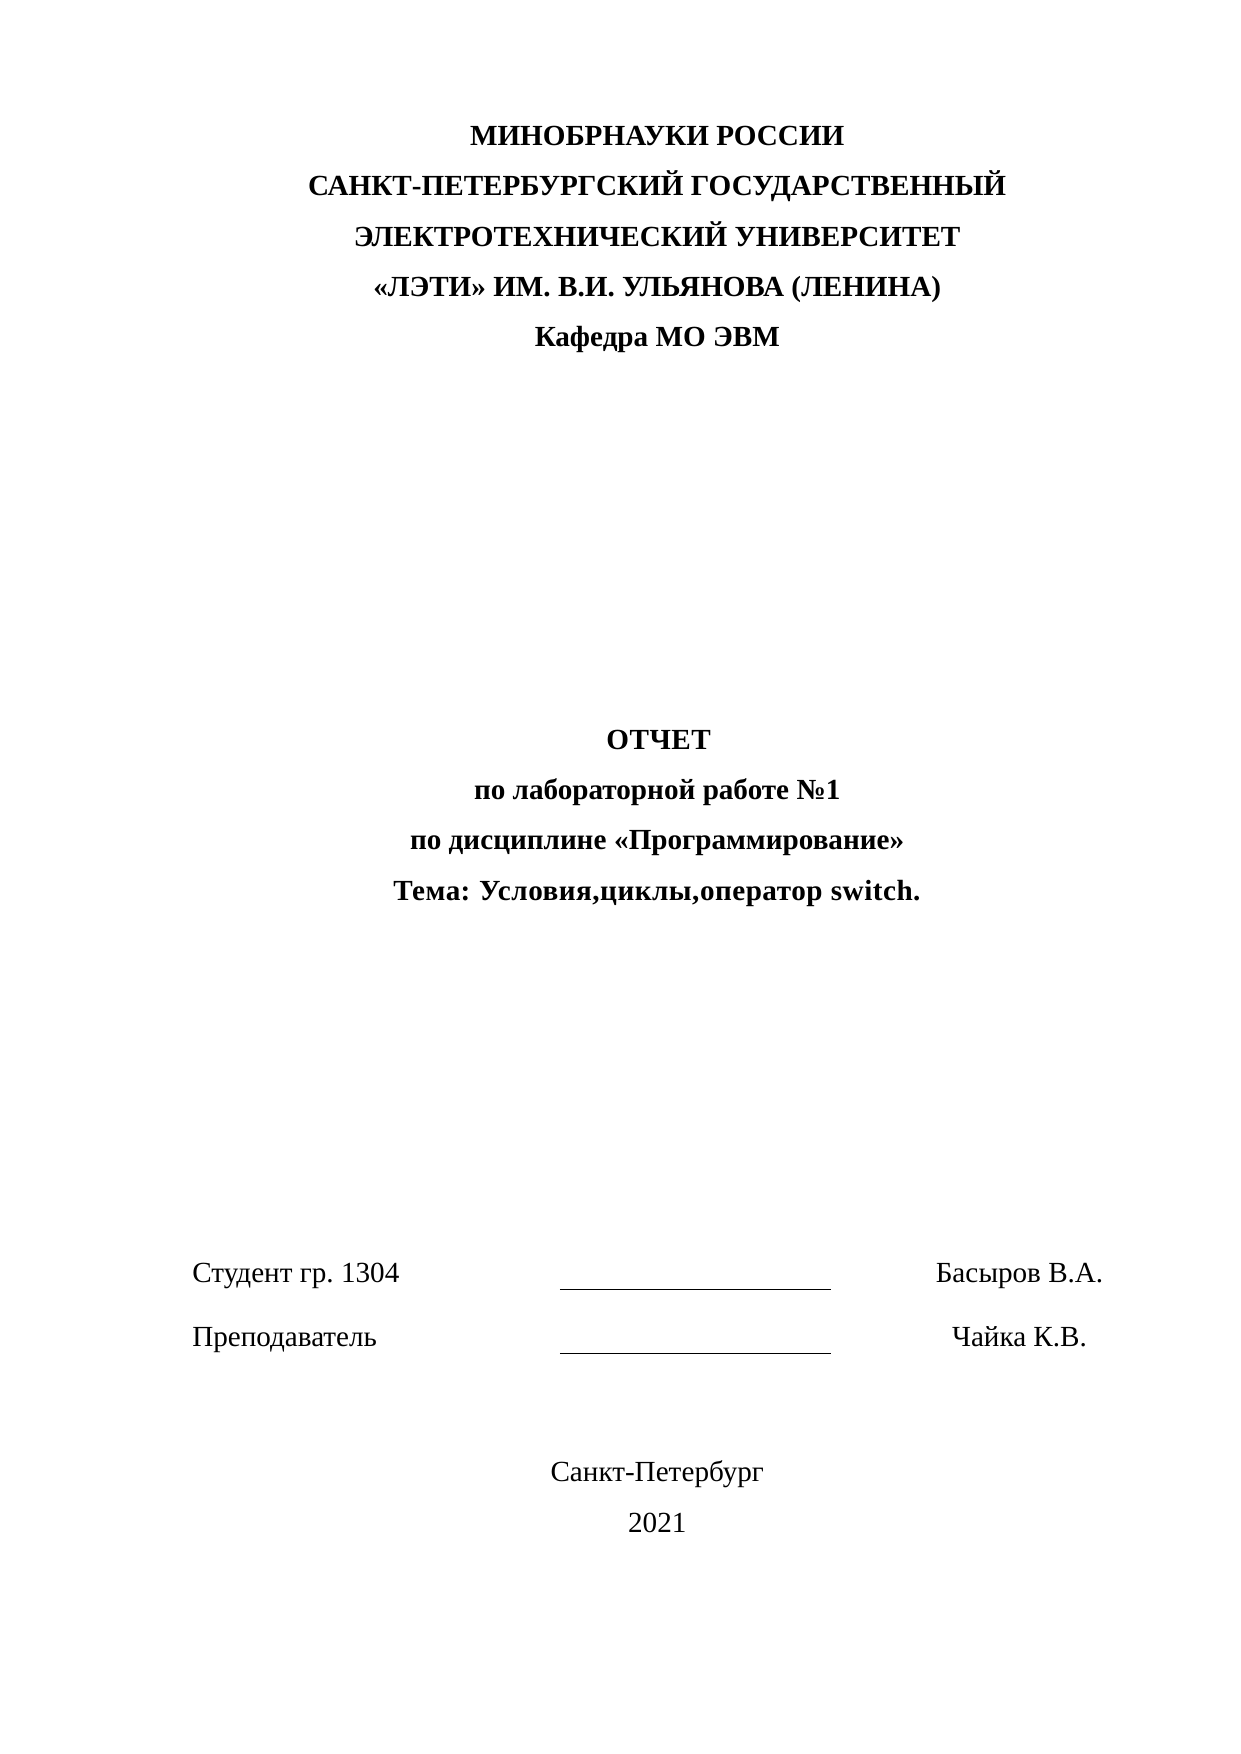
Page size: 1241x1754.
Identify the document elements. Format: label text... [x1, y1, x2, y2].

table_cell Чайка К.В. [831, 1289, 1133, 1353]
text Санкт-Петербург [118, 1454, 1122, 1488]
table_cell [560, 1290, 831, 1353]
text отчет [118, 722, 1122, 755]
table_header Студент гр. 1304 [107, 1225, 560, 1289]
text «ЛЭТИ» им. В.И. Ульянова (Ленина) [118, 269, 1122, 303]
text Санкт-Петербургский государственный [118, 168, 1122, 202]
table_cell Преподаватель [107, 1289, 560, 1353]
table_header Басыров В.А. [831, 1225, 1133, 1289]
text по лабораторной работе №1 [118, 772, 1122, 806]
text электротехнический университет [118, 219, 1122, 252]
text МИНОБРНАУКИ РОССИИ [118, 118, 1122, 152]
table_header [560, 1225, 831, 1289]
text Тема: Условия,циклы,оператор switch. [118, 873, 1122, 906]
text 2021 [118, 1505, 1122, 1538]
text Кафедра МО ЭВМ [118, 319, 1122, 353]
text по дисциплине «Программирование» [118, 822, 1122, 856]
